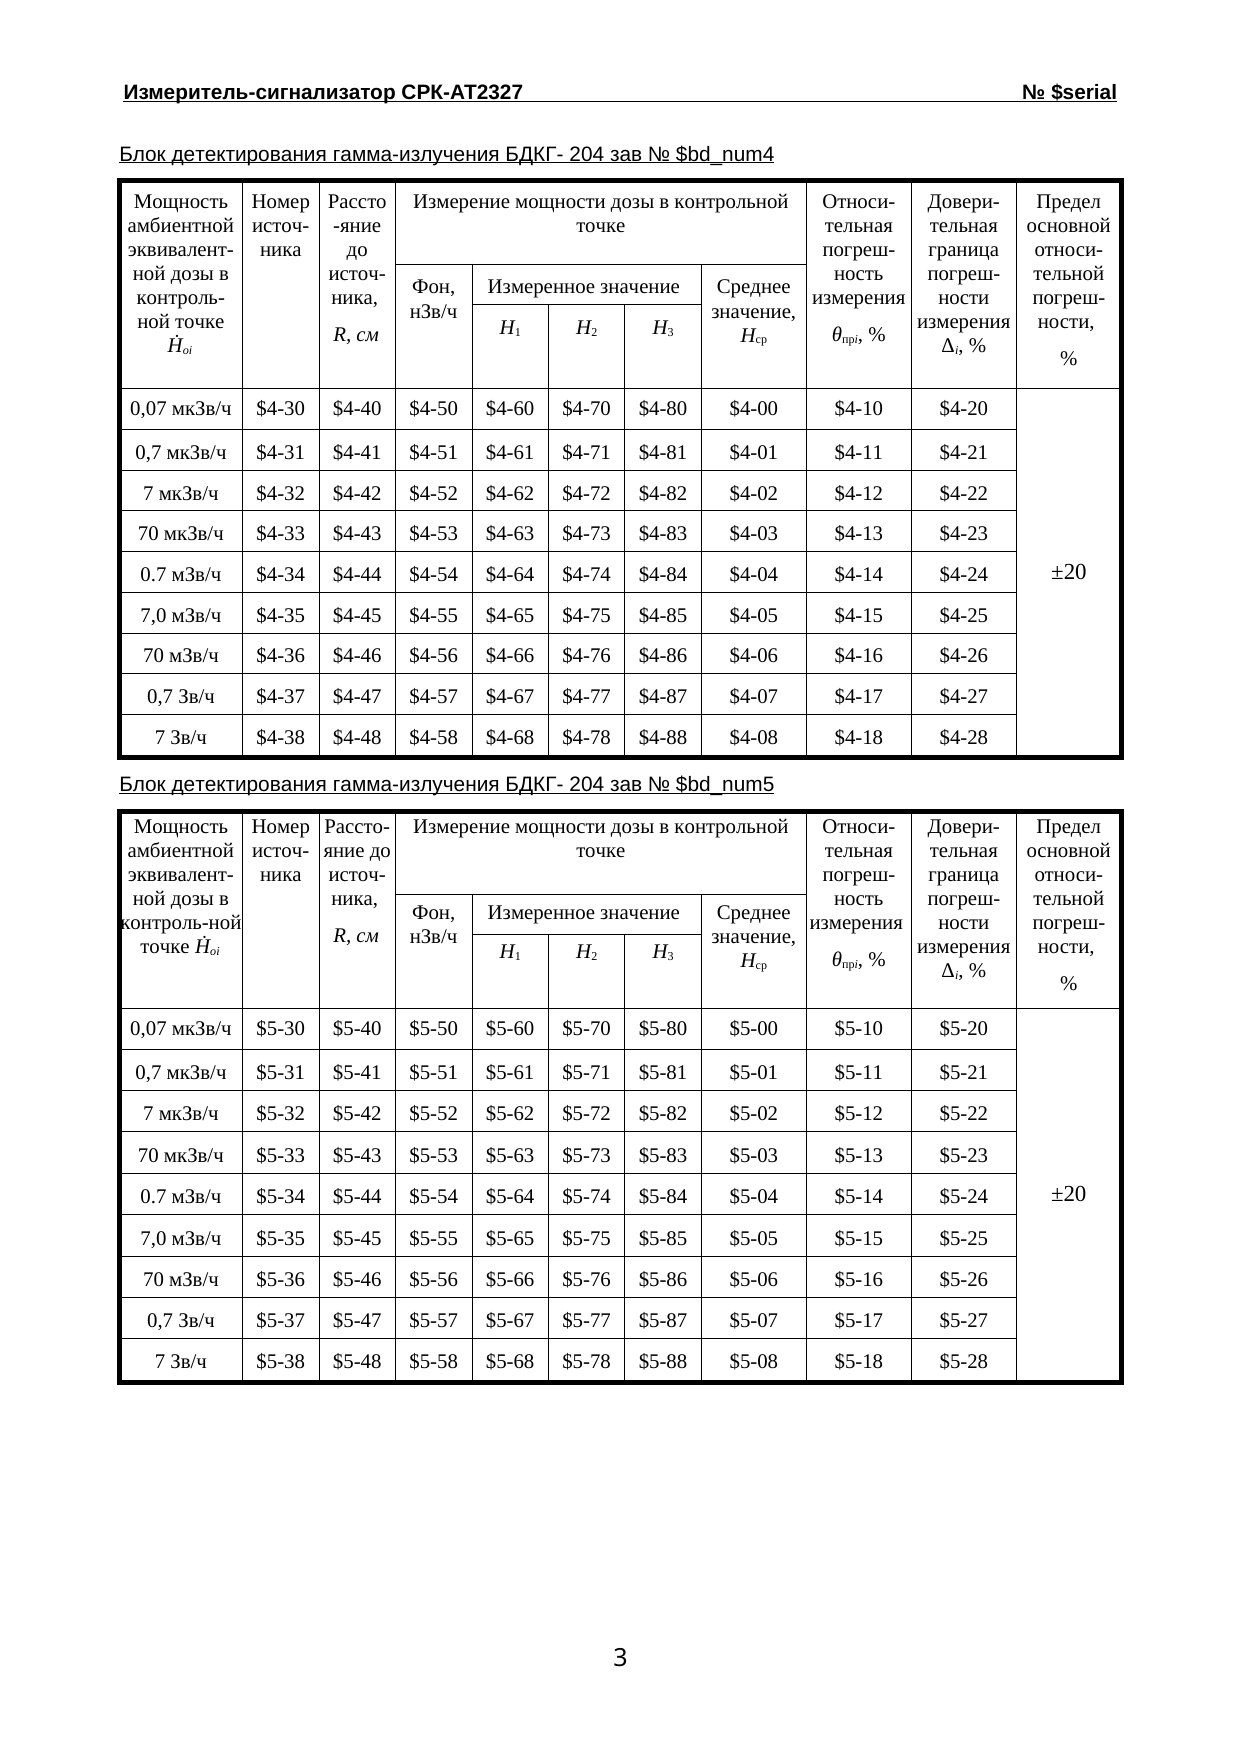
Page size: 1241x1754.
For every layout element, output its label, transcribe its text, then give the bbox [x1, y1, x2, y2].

table_cell $4-87 [625, 674, 701, 714]
table_cell $5-12 [807, 1091, 911, 1131]
table_cell $5-20 [912, 1009, 1016, 1049]
table_cell $4-84 [625, 552, 701, 592]
table_cell $5-83 [625, 1132, 701, 1173]
table_cell $5-53 [396, 1132, 472, 1173]
table_cell $4-54 [396, 552, 472, 592]
table_cell $5-86 [625, 1257, 701, 1297]
table_cell $4-65 [473, 593, 548, 632]
table_cell $4-78 [549, 715, 624, 754]
table_cell $5-08 [702, 1339, 806, 1379]
table_cell $4-22 [912, 471, 1016, 510]
table_cell $5-71 [549, 1050, 624, 1090]
table_cell $4-42 [320, 471, 395, 510]
table_cell $5-47 [320, 1298, 395, 1338]
table_cell $5-32 [243, 1091, 319, 1131]
table_cell $4-73 [549, 511, 624, 551]
table_cell $5-80 [625, 1009, 701, 1049]
table_cell $4-17 [807, 674, 911, 714]
table_cell Относи-тельная погреш-ность измерения θпрi, % [807, 183, 911, 388]
table_cell Относи-тельная погреш-ность измерения θпрi, % [807, 814, 911, 1007]
table_cell $4-75 [549, 593, 624, 632]
table_cell H2 [549, 935, 624, 1007]
table_cell $4-56 [396, 634, 472, 673]
table_cell Среднее значение, Hср [702, 895, 806, 1007]
table_cell $5-82 [625, 1091, 701, 1131]
table_cell $5-01 [702, 1050, 806, 1090]
table_cell $5-58 [396, 1339, 472, 1379]
table_cell $4-31 [243, 430, 319, 469]
table_cell Измерение мощности дозы в контрольной точке [396, 183, 806, 263]
table_cell Рассто-яние до источ-ника, R, см [320, 814, 395, 1007]
table_cell $5-51 [396, 1050, 472, 1090]
table_cell $5-55 [396, 1215, 472, 1256]
table_cell $4-10 [807, 389, 911, 429]
table_cell $4-74 [549, 552, 624, 592]
table_cell 0,7 мкЗв/ч [122, 1050, 242, 1090]
table_cell 0.7 мЗв/ч [122, 1174, 242, 1214]
table_cell $5-10 [807, 1009, 911, 1049]
table_cell $5-40 [320, 1009, 395, 1049]
table_cell $5-87 [625, 1298, 701, 1338]
table_cell $5-77 [549, 1298, 624, 1338]
table_cell $5-22 [912, 1091, 1016, 1131]
table_cell $4-86 [625, 634, 701, 673]
table_cell $5-88 [625, 1339, 701, 1379]
table_cell $5-34 [243, 1174, 319, 1214]
table_cell $5-67 [473, 1298, 548, 1338]
table_cell $4-48 [320, 715, 395, 754]
table_cell $4-81 [625, 430, 701, 469]
table_cell $4-23 [912, 511, 1016, 551]
table_cell Измерение мощности дозы в контрольной точке [396, 814, 806, 894]
table_cell $5-65 [473, 1215, 548, 1256]
table_cell $4-18 [807, 715, 911, 754]
table_cell $5-16 [807, 1257, 911, 1297]
table_cell $4-04 [702, 552, 806, 592]
table_cell $4-51 [396, 430, 472, 469]
table_cell $5-11 [807, 1050, 911, 1090]
table_cell H1 [473, 935, 548, 1007]
table_cell $5-33 [243, 1132, 319, 1173]
table_cell $4-08 [702, 715, 806, 754]
table_cell $5-60 [473, 1009, 548, 1049]
table_cell $5-06 [702, 1257, 806, 1297]
table_cell $4-53 [396, 511, 472, 551]
table_cell $4-77 [549, 674, 624, 714]
table_cell $4-25 [912, 593, 1016, 632]
table_cell H1 [473, 305, 548, 388]
table_cell 70 мЗв/ч [122, 634, 242, 673]
table_cell $4-67 [473, 674, 548, 714]
table_cell $5-48 [320, 1339, 395, 1379]
table_cell $5-81 [625, 1050, 701, 1090]
table_cell $4-05 [702, 593, 806, 632]
table_cell $4-66 [473, 634, 548, 673]
table_cell $5-84 [625, 1174, 701, 1214]
table_cell Среднее значение, Hср [702, 265, 806, 388]
table_cell $5-75 [549, 1215, 624, 1256]
table_cell $4-47 [320, 674, 395, 714]
table_cell $4-24 [912, 552, 1016, 592]
table_cell $4-13 [807, 511, 911, 551]
table_cell 7,0 мЗв/ч [122, 1215, 242, 1256]
table_cell $5-41 [320, 1050, 395, 1090]
table_cell Номер источ-ника [243, 814, 319, 1007]
table_header Блок детектирования гамма-излучения БДКГ- 204 зав № $bd_num4 [119, 129, 1121, 178]
table_cell $5-78 [549, 1339, 624, 1379]
table_cell $5-70 [549, 1009, 624, 1049]
table_cell $4-71 [549, 430, 624, 469]
table_cell Фон, нЗв/ч [396, 895, 472, 1007]
table_cell $4-58 [396, 715, 472, 754]
table_cell 0,07 мкЗв/ч [122, 1009, 242, 1049]
table_cell 0,7 Зв/ч [122, 1298, 242, 1338]
table_cell $4-50 [396, 389, 472, 429]
table_cell $5-35 [243, 1215, 319, 1256]
table_cell $4-33 [243, 511, 319, 551]
table_cell $5-44 [320, 1174, 395, 1214]
table_cell $4-32 [243, 471, 319, 510]
table_cell H3 [625, 935, 701, 1007]
table_cell $4-26 [912, 634, 1016, 673]
table_cell 0.7 мЗв/ч [122, 552, 242, 592]
table_cell $4-01 [702, 430, 806, 469]
table_cell $4-72 [549, 471, 624, 510]
table_cell $5-24 [912, 1174, 1016, 1214]
table_cell $4-15 [807, 593, 911, 632]
table_cell Мощность амбиентной эквивалент-ной дозы в контроль-ной точке Ḣoi [122, 814, 242, 1007]
table_cell Номер источ-ника [243, 183, 319, 388]
table_cell ±20 [1017, 389, 1119, 754]
table_cell $5-38 [243, 1339, 319, 1379]
table_cell $5-26 [912, 1257, 1016, 1297]
table_cell $4-30 [243, 389, 319, 429]
table_cell $4-27 [912, 674, 1016, 714]
table_cell $5-14 [807, 1174, 911, 1214]
table_cell $4-83 [625, 511, 701, 551]
table_cell $4-34 [243, 552, 319, 592]
table_cell $4-43 [320, 511, 395, 551]
table_cell $5-00 [702, 1009, 806, 1049]
table_cell H2 [549, 305, 624, 388]
table_cell $5-07 [702, 1298, 806, 1338]
table_cell $5-56 [396, 1257, 472, 1297]
table_cell $5-61 [473, 1050, 548, 1090]
table_cell $5-52 [396, 1091, 472, 1131]
table_cell $5-30 [243, 1009, 319, 1049]
table_cell $4-36 [243, 634, 319, 673]
table_cell 7 Зв/ч [122, 1339, 242, 1379]
table_cell $4-38 [243, 715, 319, 754]
table_cell $4-46 [320, 634, 395, 673]
table_cell $5-74 [549, 1174, 624, 1214]
table_cell $5-31 [243, 1050, 319, 1090]
table_cell $4-12 [807, 471, 911, 510]
table_cell $4-37 [243, 674, 319, 714]
table_cell $5-62 [473, 1091, 548, 1131]
table_cell $5-68 [473, 1339, 548, 1379]
table_cell $5-02 [702, 1091, 806, 1131]
table_cell $5-50 [396, 1009, 472, 1049]
table_cell $5-76 [549, 1257, 624, 1297]
table_cell $4-45 [320, 593, 395, 632]
table_cell $4-57 [396, 674, 472, 714]
table_cell Предел основной относи-тельной погреш-ности, % [1017, 183, 1119, 388]
table_cell $4-62 [473, 471, 548, 510]
table_cell $4-44 [320, 552, 395, 592]
table_cell $4-20 [912, 389, 1016, 429]
table_cell $5-28 [912, 1339, 1016, 1379]
table_cell Предел основной относи-тельной погреш-ности, % [1017, 814, 1119, 1007]
table_cell $5-72 [549, 1091, 624, 1131]
table_cell 0,7 Зв/ч [122, 674, 242, 714]
table_cell $4-63 [473, 511, 548, 551]
table_cell $5-45 [320, 1215, 395, 1256]
table_cell $5-54 [396, 1174, 472, 1214]
table_cell $4-85 [625, 593, 701, 632]
table_cell $5-85 [625, 1215, 701, 1256]
table_cell 70 мкЗв/ч [122, 1132, 242, 1173]
table_cell $5-46 [320, 1257, 395, 1297]
table_cell 7 мкЗв/ч [122, 471, 242, 510]
table_cell $5-04 [702, 1174, 806, 1214]
table_cell 7,0 мЗв/ч [122, 593, 242, 632]
table_cell Рассто-яние до источ-ника, R, см [320, 183, 395, 388]
table_cell $4-40 [320, 389, 395, 429]
table_cell 7 мкЗв/ч [122, 1091, 242, 1131]
table_cell $4-06 [702, 634, 806, 673]
table_cell $4-52 [396, 471, 472, 510]
table_cell $5-42 [320, 1091, 395, 1131]
table_cell $4-14 [807, 552, 911, 592]
table_cell $4-02 [702, 471, 806, 510]
table_cell $5-23 [912, 1132, 1016, 1173]
table_cell 0,07 мкЗв/ч [122, 389, 242, 429]
table_cell $4-41 [320, 430, 395, 469]
table_cell ±20 [1017, 1009, 1119, 1379]
table_cell $4-60 [473, 389, 548, 429]
table_cell $5-36 [243, 1257, 319, 1297]
table_cell $4-80 [625, 389, 701, 429]
table_cell $5-27 [912, 1298, 1016, 1338]
table_cell 70 мЗв/ч [122, 1257, 242, 1297]
table_cell $5-73 [549, 1132, 624, 1173]
table_cell Измеренное значение [473, 895, 701, 934]
table_cell Мощность амбиентной эквивалент-ной дозы в контроль-ной точке Ḣoi [122, 183, 242, 388]
table_cell $4-76 [549, 634, 624, 673]
table_header Блок детектирования гамма-излучения БДКГ- 204 зав № $bd_num5 [119, 760, 1121, 809]
table_cell $5-66 [473, 1257, 548, 1297]
table_cell $4-35 [243, 593, 319, 632]
table_cell $4-11 [807, 430, 911, 469]
table_cell H3 [625, 305, 701, 388]
table_cell $5-15 [807, 1215, 911, 1256]
table_cell $5-03 [702, 1132, 806, 1173]
table_cell $5-17 [807, 1298, 911, 1338]
table_cell $5-18 [807, 1339, 911, 1379]
table_cell 7 Зв/ч [122, 715, 242, 754]
table_cell $4-70 [549, 389, 624, 429]
table_cell $4-61 [473, 430, 548, 469]
table_cell Довери-тельная граница погреш-ности измерения Δi, % [912, 814, 1016, 1007]
table_cell $4-03 [702, 511, 806, 551]
table_cell $4-21 [912, 430, 1016, 469]
table_cell $4-07 [702, 674, 806, 714]
table_cell $5-21 [912, 1050, 1016, 1090]
table_cell 0,7 мкЗв/ч [122, 430, 242, 469]
table_cell Измеренное значение [473, 265, 701, 304]
table_cell $5-43 [320, 1132, 395, 1173]
table_cell $5-63 [473, 1132, 548, 1173]
table_cell $4-64 [473, 552, 548, 592]
table_cell $5-37 [243, 1298, 319, 1338]
table_cell $4-16 [807, 634, 911, 673]
table_cell $4-68 [473, 715, 548, 754]
table_cell $4-00 [702, 389, 806, 429]
table_cell Довери-тельная граница погреш-ности измерения Δi, % [912, 183, 1016, 388]
table_cell $5-25 [912, 1215, 1016, 1256]
table_cell $4-88 [625, 715, 701, 754]
table_cell 70 мкЗв/ч [122, 511, 242, 551]
table_cell $5-57 [396, 1298, 472, 1338]
table_cell $4-82 [625, 471, 701, 510]
table_cell $5-05 [702, 1215, 806, 1256]
table_cell $4-28 [912, 715, 1016, 754]
table_cell $5-13 [807, 1132, 911, 1173]
table_cell Фон, нЗв/ч [396, 265, 472, 388]
table_cell $4-55 [396, 593, 472, 632]
table_cell $5-64 [473, 1174, 548, 1214]
